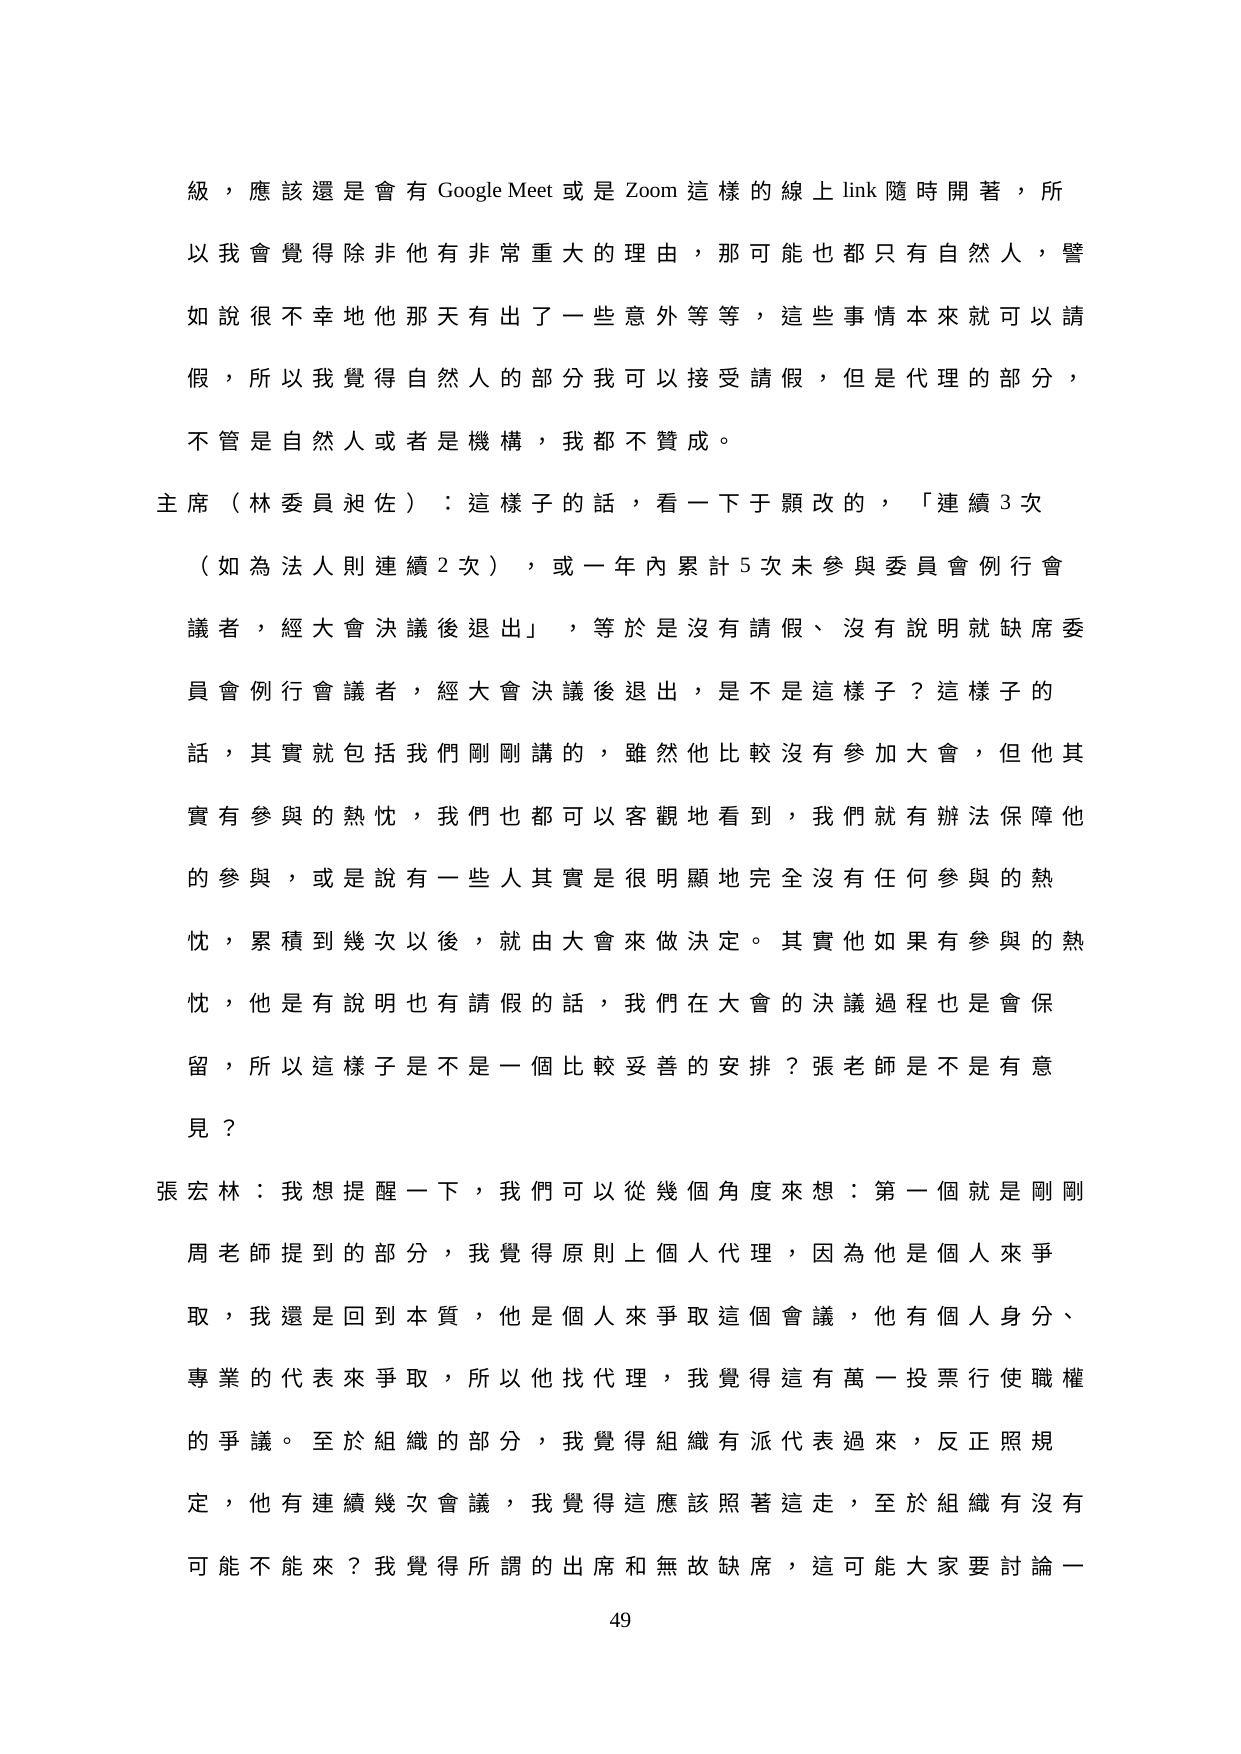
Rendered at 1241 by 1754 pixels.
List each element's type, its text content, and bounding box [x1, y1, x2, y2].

text 張宏林：我想提醒一下，我們可以從幾個角度來想：第一個就是剛剛周老師提到的部分，我覺得原則上個人代理，因為他是個人來爭取，我還是回到本質，他是個人來爭取這個會議，他有個人身分、專業的代表來爭取，所以他找代理，我覺得這有萬一投票行使職權的爭議。至於組織的部分，我覺得組織有派代表過來，反正照規定，他有連續幾次會議，我覺得這應該照著這走，至於組織有沒有可能不能來？我覺得所謂的出席和無故缺席，這可能大家要討論一 [151, 1158, 1089, 1596]
text 級，應該還是會有Google Meet或是Zoom這樣的線上link隨時開著，所以我會覺得除非他有非常重大的理由，那可能也都只有自然人，譬如說很不幸地他那天有出了一些意外等等，這些事情本來就可以請假，所以我覺得自然人的部分我可以接受請假，但是代理的部分，不管是自然人或者是機構，我都不贊成。 [151, 158, 1089, 471]
text 主席（林委員昶佐）：這樣子的話，看一下于顥改的，「連續3次（如為法人則連續2次），或一年內累計5次未參與委員會例行會議者，經大會決議後退出」，等於是沒有請假、沒有說明就缺席委員會例行會議者，經大會決議後退出，是不是這樣子？這樣子的話，其實就包括我們剛剛講的，雖然他比較沒有參加大會，但他其實有參與的熱忱，我們也都可以客觀地看到，我們就有辦法保障他的參與，或是說有一些人其實是很明顯地完全沒有任何參與的熱忱，累積到幾次以後，就由大會來做決定。其實他如果有參與的熱忱，他是有說明也有請假的話，我們在大會的決議過程也是會保留，所以這樣子是不是一個比較妥善的安排？張老師是不是有意見？ [151, 471, 1089, 1158]
